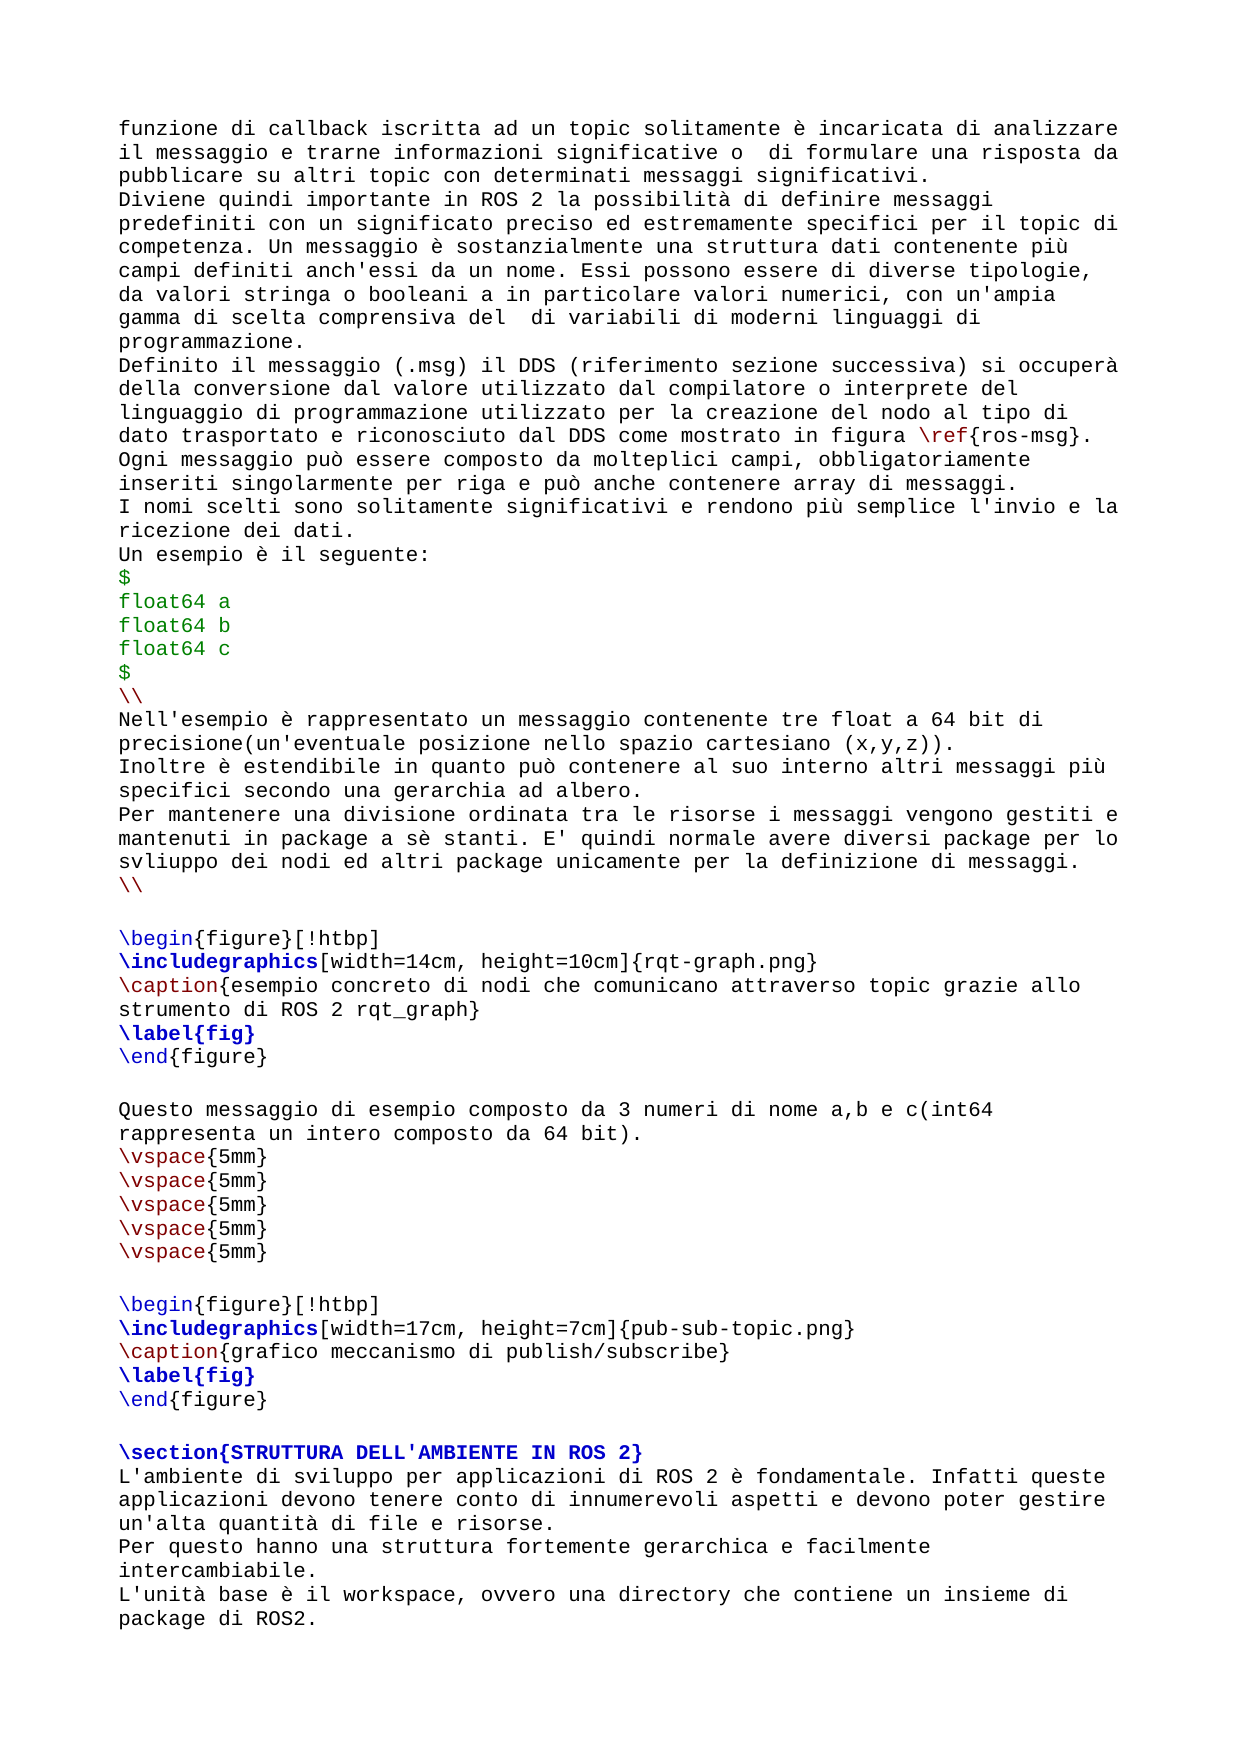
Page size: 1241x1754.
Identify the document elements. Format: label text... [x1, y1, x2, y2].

text Un esempio è il seguente: [118, 544, 1122, 567]
text \caption{esempio concreto di nodi che comunicano attraverso topic grazie allo strumento di ROS 2 rqt_graph} [118, 975, 1122, 1022]
text float64 c [118, 638, 1122, 662]
text Questo messaggio di esempio composto da 3 numeri di nome a,b e c(int64 rappresenta un intero composto da 64 bit). [118, 1099, 1122, 1147]
text \caption{grafico meccanismo di publish/subscribe} [118, 1342, 1122, 1365]
text \vspace{5mm} [118, 1217, 1122, 1241]
text \vspace{5mm} [118, 1241, 1122, 1265]
text funzione di callback iscritta ad un topic solitamente è incaricata di analizzare il messaggio e trarne informazioni significative o di formulare una risposta da pubblicare su altri topic con determinati messaggi significativi. [118, 118, 1122, 189]
text $ [118, 567, 1122, 591]
text Per mantenere una divisione ordinata tra le risorse i messaggi vengono gestiti e mantenuti in package a sè stanti. E' quindi normale avere diversi package per lo svliuppo dei nodi ed altri package unicamente per la definizione di messaggi. [118, 804, 1122, 875]
text Definito il messaggio (.msg) il DDS (riferimento sezione successiva) si occuperà della conversione dal valore utilizzato dal compilatore o interprete del linguaggio di programmazione utilizzato per la creazione del nodo al tipo di dato trasportato e riconosciuto dal DDS come mostrato in figura \ref{ros-msg}. [118, 354, 1122, 449]
text Ogni messaggio può essere composto da molteplici campi, obbligatoriamente inseriti singolarmente per riga e può anche contenere array di messaggi. [118, 449, 1122, 496]
text \end{figure} [118, 1046, 1122, 1070]
text \vspace{5mm} [118, 1170, 1122, 1194]
text \label{fig} [118, 1022, 1122, 1046]
text Diviene quindi importante in ROS 2 la possibilità di definire messaggi predefiniti con un significato preciso ed estremamente specifici per il topic di competenza. Un messaggio è sostanzialmente una struttura dati contenente più campi definiti anch'essi da un nome. Essi possono essere di diverse tipologie, da valori stringa o booleani a in particolare valori numerici, con un'ampia gamma di scelta comprensiva del di variabili di moderni linguaggi di programmazione. [118, 189, 1122, 354]
text \includegraphics[width=14cm, height=10cm]{rqt-graph.png} [118, 952, 1122, 975]
text \end{figure} [118, 1389, 1122, 1412]
text \includegraphics[width=17cm, height=7cm]{pub-sub-topic.png} [118, 1318, 1122, 1342]
text float64 b [118, 615, 1122, 638]
text I nomi scelti sono solitamente significativi e rendono più semplice l'invio e la ricezione dei dati. [118, 496, 1122, 544]
text \\ [118, 875, 1122, 898]
text \begin{figure}[!htbp] [118, 928, 1122, 952]
text \begin{figure}[!htbp] [118, 1294, 1122, 1318]
text \vspace{5mm} [118, 1147, 1122, 1170]
text Nell'esempio è rappresentato un messaggio contenente tre float a 64 bit di precisione(un'eventuale posizione nello spazio cartesiano (x,y,z)). [118, 709, 1122, 757]
text $ [118, 662, 1122, 686]
text Inoltre è estendibile in quanto può contenere al suo interno altri messaggi più specifici secondo una gerarchia ad albero. [118, 757, 1122, 804]
text \\ [118, 686, 1122, 709]
text L'unità base è il workspace, ovvero una directory che contiene un insieme di package di ROS2. [118, 1584, 1122, 1631]
text \label{fig} [118, 1365, 1122, 1389]
text float64 a [118, 591, 1122, 615]
text \vspace{5mm} [118, 1194, 1122, 1217]
text L'ambiente di sviluppo per applicazioni di ROS 2 è fondamentale. Infatti queste applicazioni devono tenere conto di innumerevoli aspetti e devono poter gestire un'alta quantità di file e risorse. [118, 1466, 1122, 1537]
text \section{STRUTTURA DELL'AMBIENTE IN ROS 2} [118, 1442, 1122, 1466]
text Per questo hanno una struttura fortemente gerarchica e facilmente intercambiabile. [118, 1537, 1122, 1584]
